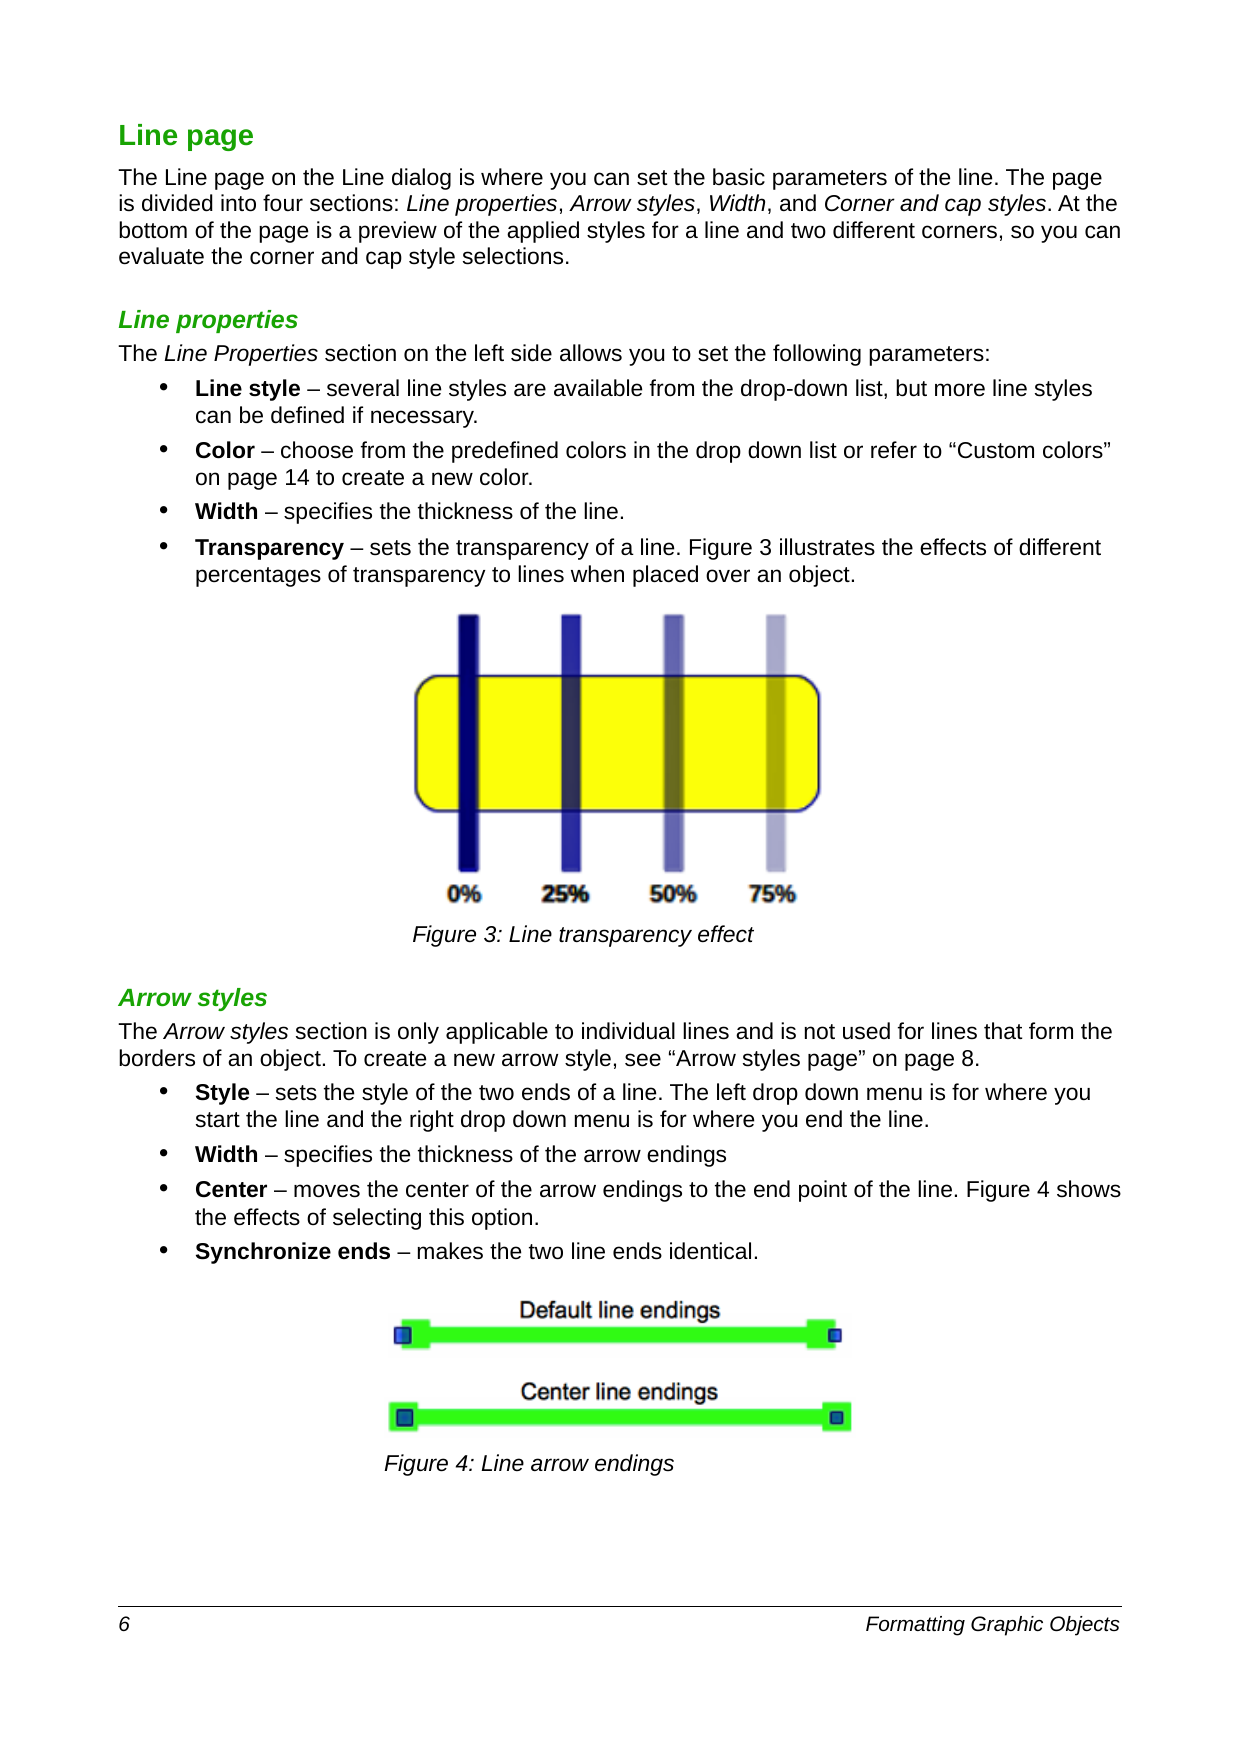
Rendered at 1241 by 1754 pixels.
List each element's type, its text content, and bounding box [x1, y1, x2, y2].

list Transparency – sets the transparency of a line. Figure 3 illustrates the effects of different percentages of transparency to lines when placed over an object. [156, 532, 1122, 587]
list Line style – several line styles are available from the drop-down list, but more line styles can be defined if necessary. [156, 373, 1122, 428]
text Figure 4: Line arrow endings [384, 1450, 856, 1476]
list Width – specifies the thickness of the arrow endings [156, 1139, 1122, 1168]
text The Line page on the Line dialog is where you can set the basic parameters of the line. The page is divided into four sections: Line properties, Arrow styles, Width, and Corner and cap styles. At the bottom of the page is a preview of the applied styles for a line and two different corners, so you can evaluate the corner and cap style selections. [118, 164, 1122, 269]
subtitle Line page [118, 118, 1122, 152]
list Width – specifies the thickness of the line. [156, 497, 1122, 526]
text Figure 3: Line transparency effect [412, 921, 828, 947]
list Synchronize ends – makes the two line ends identical. [156, 1236, 1122, 1265]
subtitle Line properties [118, 305, 1122, 334]
picture [412, 611, 829, 909]
list Style – sets the style of the two ends of a line. The left drop down menu is for where you start the line and the right drop down menu is for where you end the line. [156, 1077, 1122, 1133]
list Center – moves the center of the arrow endings to the end point of the line. Figure 4 shows the effects of selecting this option. [156, 1174, 1122, 1230]
list Color – choose from the predefined colors in the drop down list or refer to “Custom colors” on page 15 to create a new color. [156, 435, 1122, 490]
picture [383, 1290, 857, 1438]
subtitle Arrow styles [118, 983, 1122, 1012]
list The Line Properties section on the left side allows you to set the following parameters: [118, 340, 1122, 367]
list The Arrow styles section is only applicable to individual lines and is not used for lines that form the borders of an object. To create a new arrow style, see “Arrow styles page” on page 9. [118, 1018, 1122, 1071]
